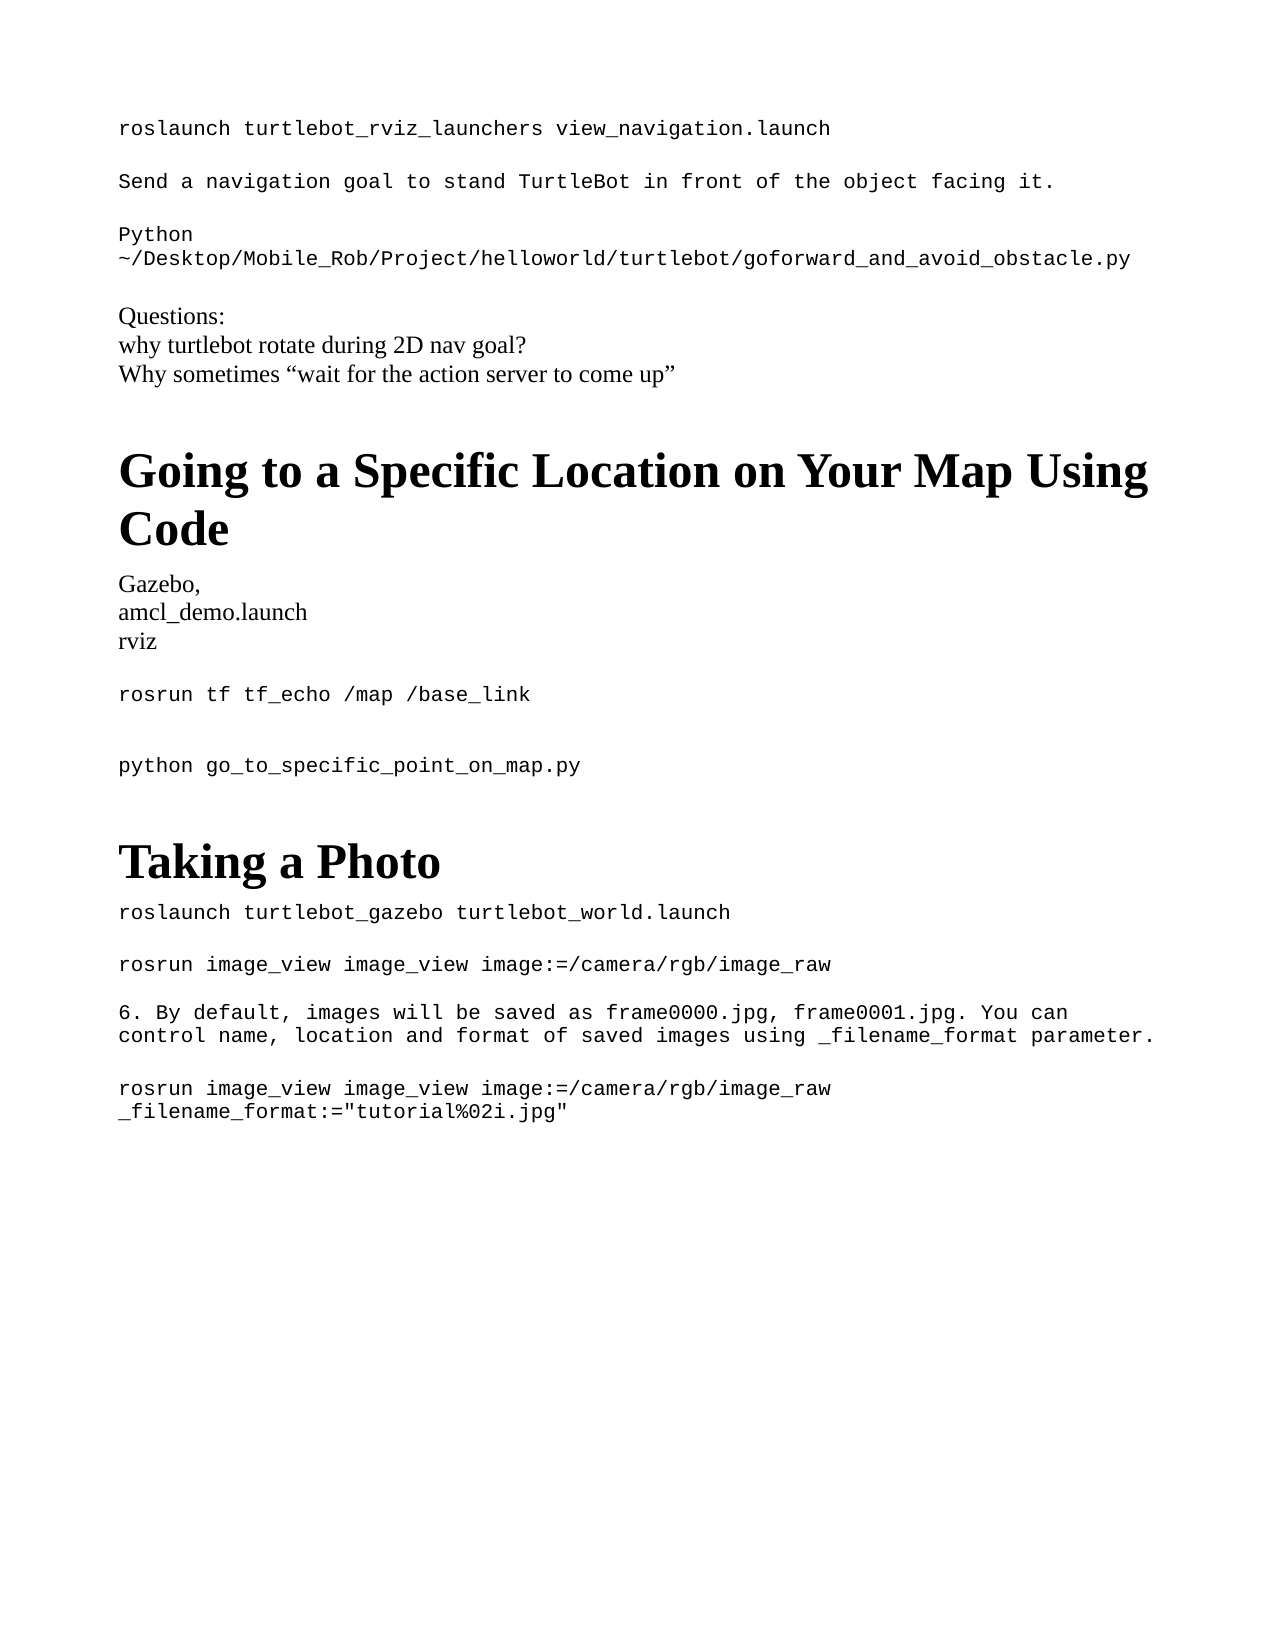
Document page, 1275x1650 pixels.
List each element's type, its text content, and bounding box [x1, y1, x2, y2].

text amcl_demo.launch [118, 597, 1157, 626]
text python go_to_specific_point_on_map.py [118, 754, 1157, 778]
text rosrun tf tf_echo /map /base_link [118, 684, 1157, 707]
text Why sometimes “wait for the action server to come up” [118, 359, 1157, 387]
subtitle Going to a Specific Location on Your Map Using Code [118, 441, 1157, 556]
text rosrun image_view image_view image:=/camera/rgb/image_raw [118, 954, 1157, 978]
text why turtlebot rotate during 2D nav goal? [118, 330, 1157, 359]
text Python ~/Desktop/Mobile_Rob/Project/helloworld/turtlebot/goforward_and_avoid_obstacle.py [118, 224, 1157, 272]
text rosrun image_view image_view image:=/camera/rgb/image_raw _filename_format:="tutorial%02i.jpg" [118, 1078, 1157, 1125]
text 6. By default, images will be saved as frame0000.jpg, frame0001.jpg. You can control name, location and format of saved images using _filename_format parameter. [118, 1002, 1157, 1049]
text roslaunch turtlebot_rviz_launchers view_navigation.launch [118, 118, 1157, 142]
text Send a navigation goal to stand TurtleBot in front of the object facing it. [118, 171, 1157, 195]
text Gazebo, [118, 569, 1157, 597]
text Questions: [118, 301, 1157, 330]
text roslaunch turtlebot_gazebo turtlebot_world.launch [118, 902, 1157, 926]
text rviz [118, 626, 1157, 655]
subtitle Taking a Photo [118, 832, 1157, 889]
